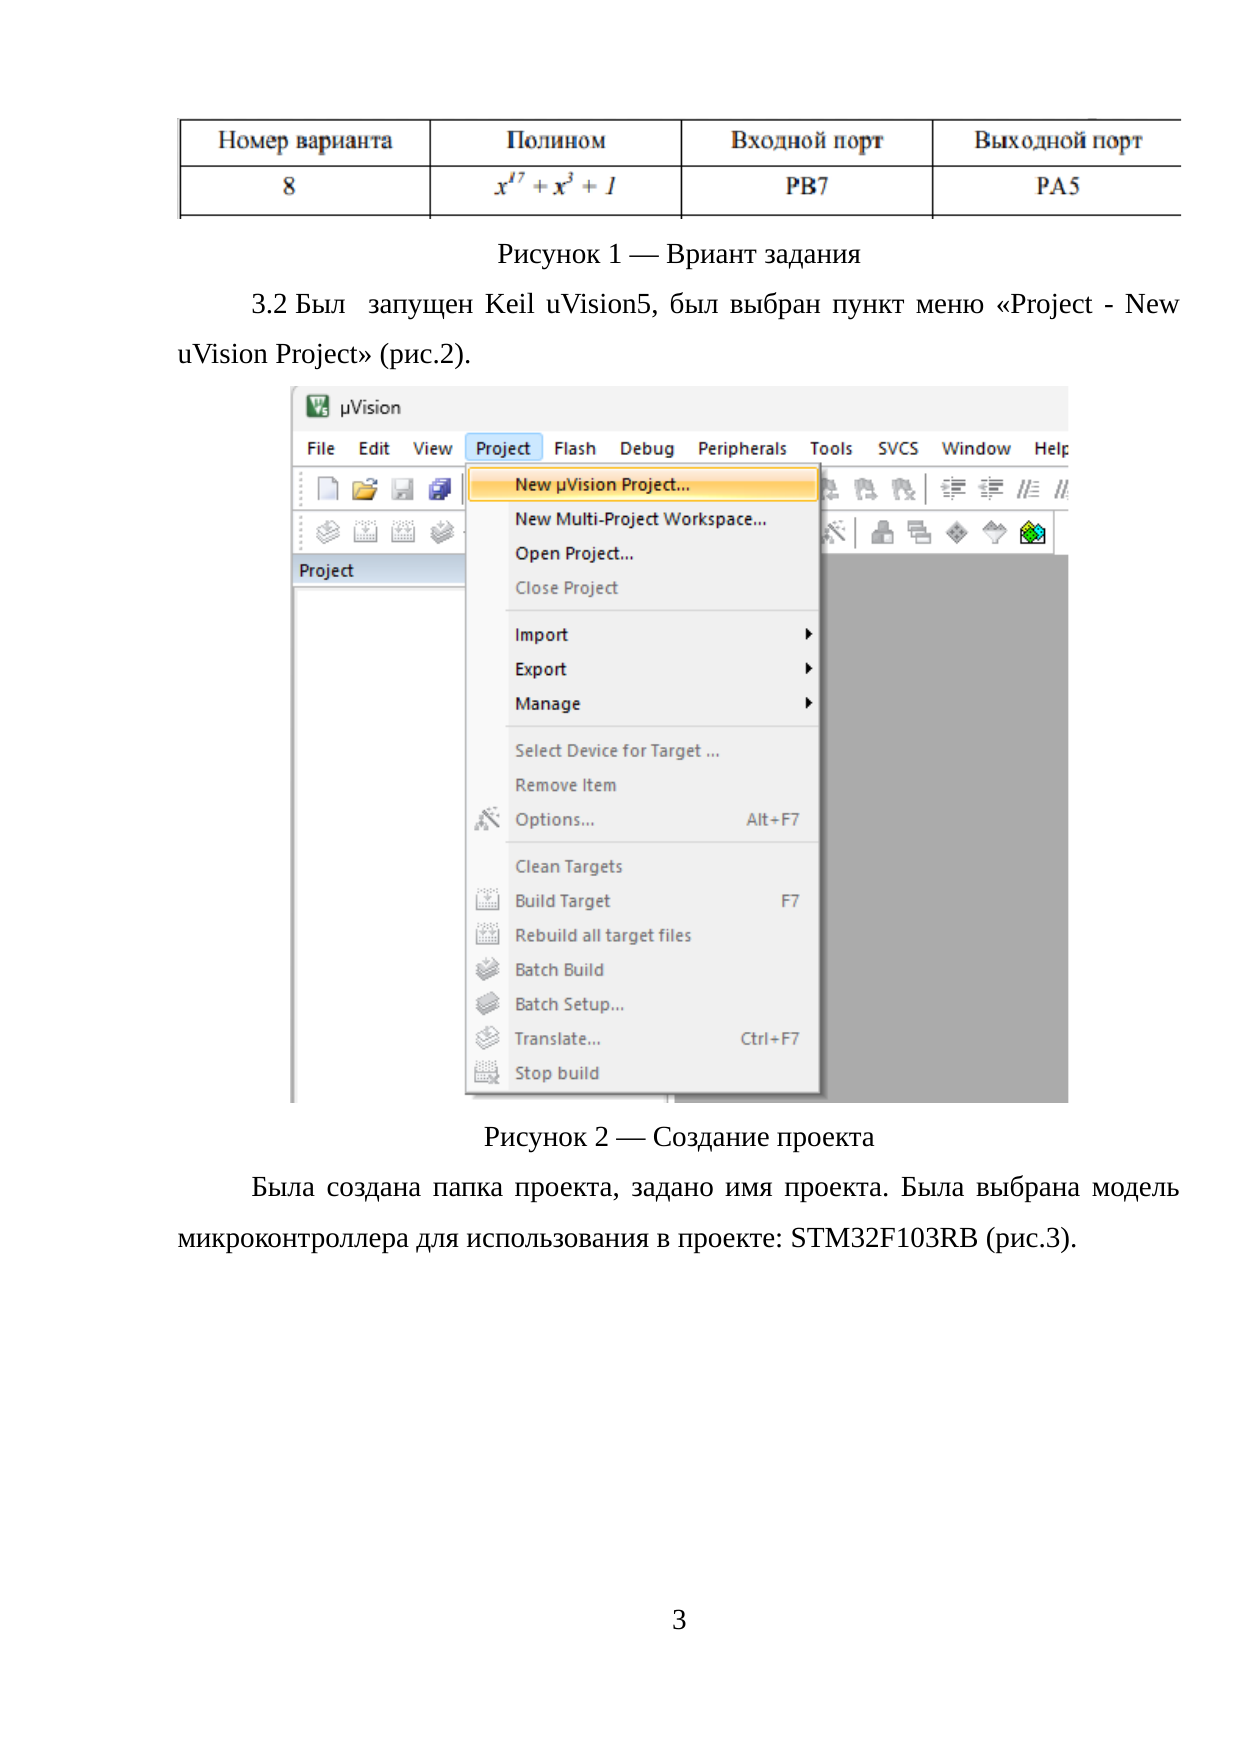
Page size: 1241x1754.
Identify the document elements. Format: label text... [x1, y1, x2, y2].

picture [177, 118, 1182, 219]
picture [290, 386, 1069, 1103]
text Рисунок 2 — Создание проекта [177, 387, 1181, 1153]
list Был запущен Keil uVision5, был выбран пункт меню «Project - New uVision Project» (рис.2). [177, 286, 1181, 370]
text Была создана папка проекта, задано имя проекта. Была выбрана модель микроконтроллера для использования в проекте: STM32F103RB (рис.3). [177, 1169, 1181, 1253]
text Рисунок 1 — Вриант задания [177, 219, 1181, 269]
